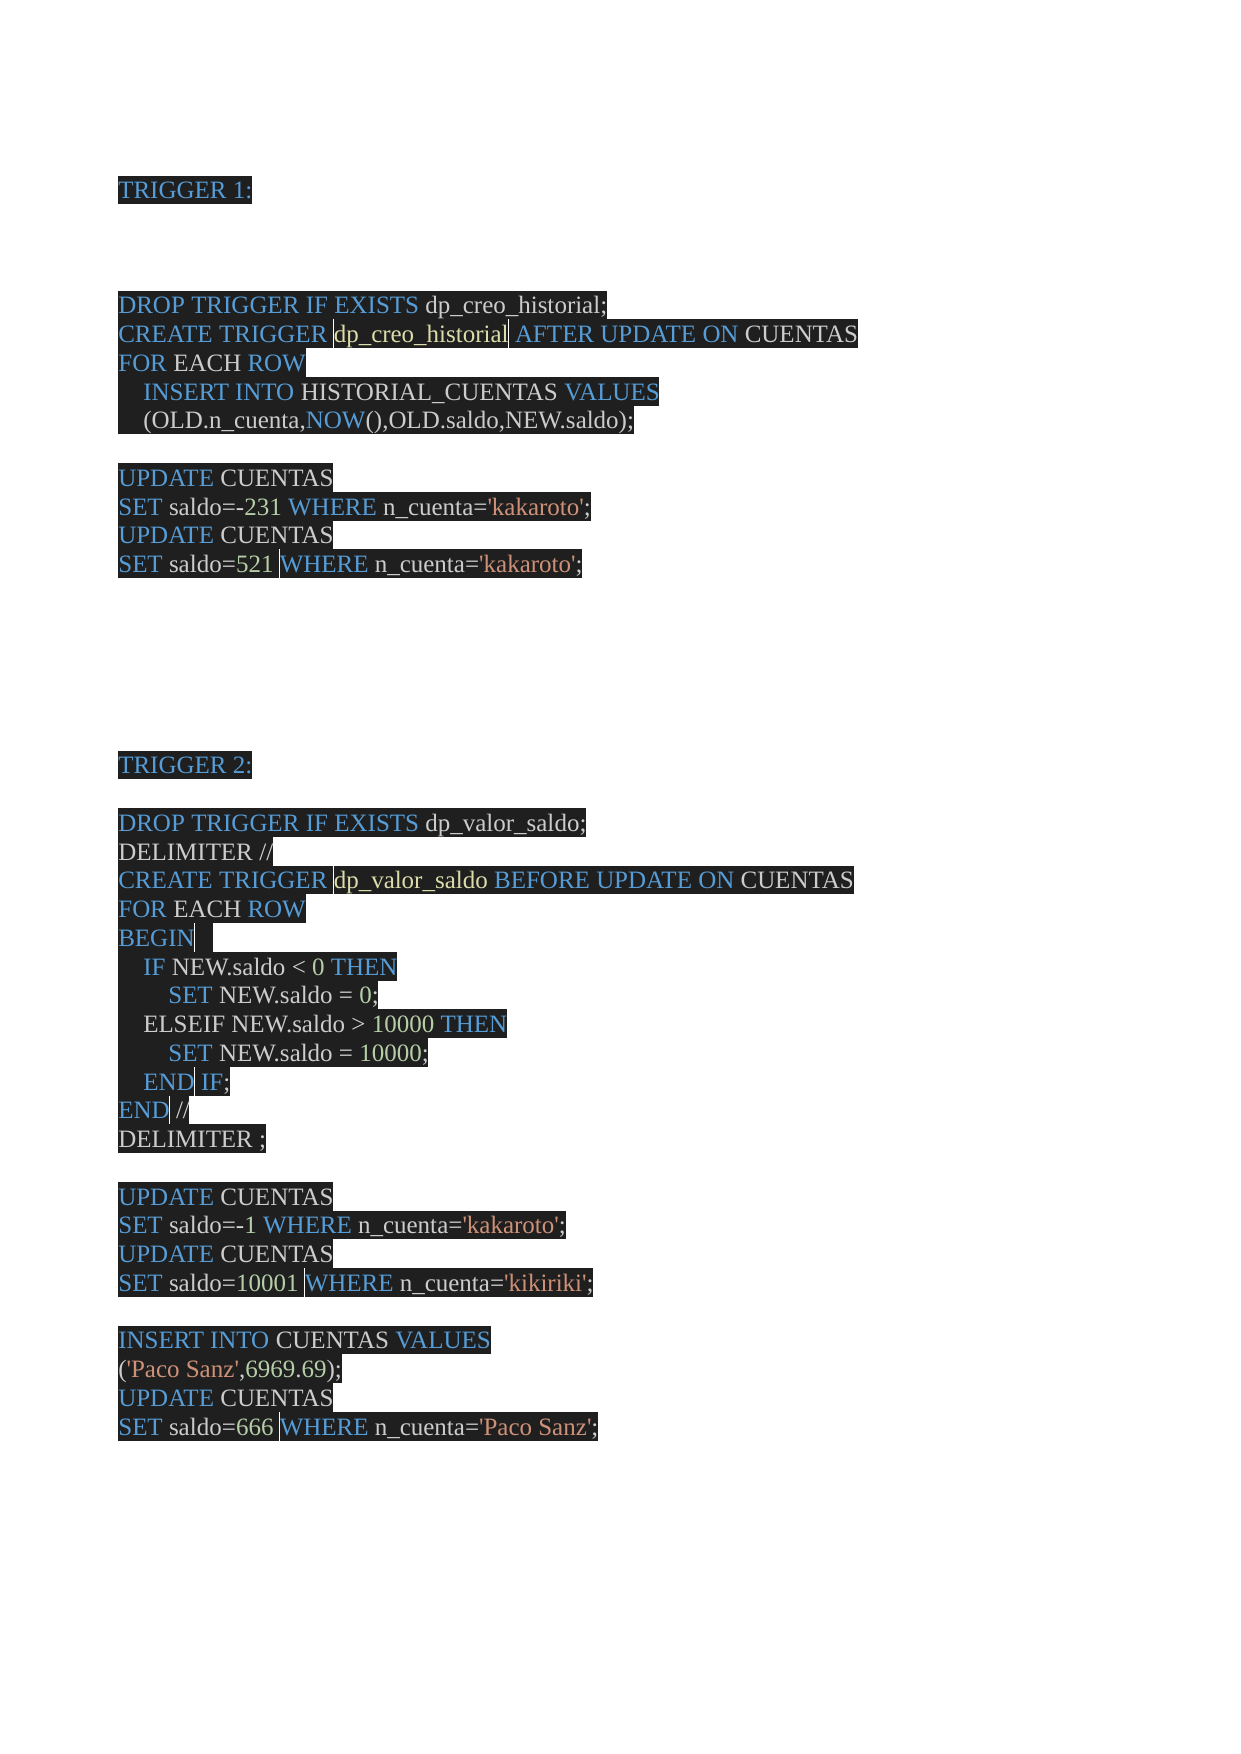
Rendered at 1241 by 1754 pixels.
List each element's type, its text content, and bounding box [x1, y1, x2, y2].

text BEGIN [118, 923, 1122, 952]
text IF NEW.saldo < 0 THEN [118, 952, 1122, 981]
text DELIMITER // [118, 837, 1122, 866]
text ('Paco Sanz',6969.69); [118, 1354, 1122, 1383]
text SET saldo=-231 WHERE n_cuenta='kakaroto'; [118, 492, 1122, 521]
text TRIGGER 2: [118, 751, 1122, 779]
text SET saldo=521 WHERE n_cuenta='kakaroto'; [118, 549, 1122, 578]
text TRIGGER 1: [118, 176, 1122, 204]
text ELSEIF NEW.saldo > 10000 THEN [118, 1009, 1122, 1038]
text DROP TRIGGER IF EXISTS dp_valor_saldo; [118, 808, 1122, 837]
text UPDATE CUENTAS [118, 1182, 1122, 1211]
text END IF; [118, 1067, 1122, 1096]
text DELIMITER ; [118, 1124, 1122, 1153]
text UPDATE CUENTAS [118, 1239, 1122, 1268]
text CREATE TRIGGER dp_valor_saldo BEFORE UPDATE ON CUENTAS [118, 866, 1122, 894]
text FOR EACH ROW [118, 348, 1122, 377]
text SET saldo=666 WHERE n_cuenta='Paco Sanz'; [118, 1412, 1122, 1441]
text FOR EACH ROW [118, 894, 1122, 923]
text SET NEW.saldo = 10000; [118, 1038, 1122, 1067]
text UPDATE CUENTAS [118, 1383, 1122, 1412]
text DROP TRIGGER IF EXISTS dp_creo_historial; [118, 291, 1122, 319]
text SET NEW.saldo = 0; [118, 981, 1122, 1009]
text SET saldo=-1 WHERE n_cuenta='kakaroto'; [118, 1211, 1122, 1239]
text SET saldo=10001 WHERE n_cuenta='kikiriki'; [118, 1268, 1122, 1297]
text INSERT INTO HISTORIAL_CUENTAS VALUES [118, 377, 1122, 406]
text END // [118, 1096, 1122, 1124]
text CREATE TRIGGER dp_creo_historial AFTER UPDATE ON CUENTAS [118, 319, 1122, 348]
text (OLD.n_cuenta,NOW(),OLD.saldo,NEW.saldo); [118, 406, 1122, 434]
text UPDATE CUENTAS [118, 521, 1122, 549]
text UPDATE CUENTAS [118, 463, 1122, 492]
text INSERT INTO CUENTAS VALUES [118, 1326, 1122, 1354]
